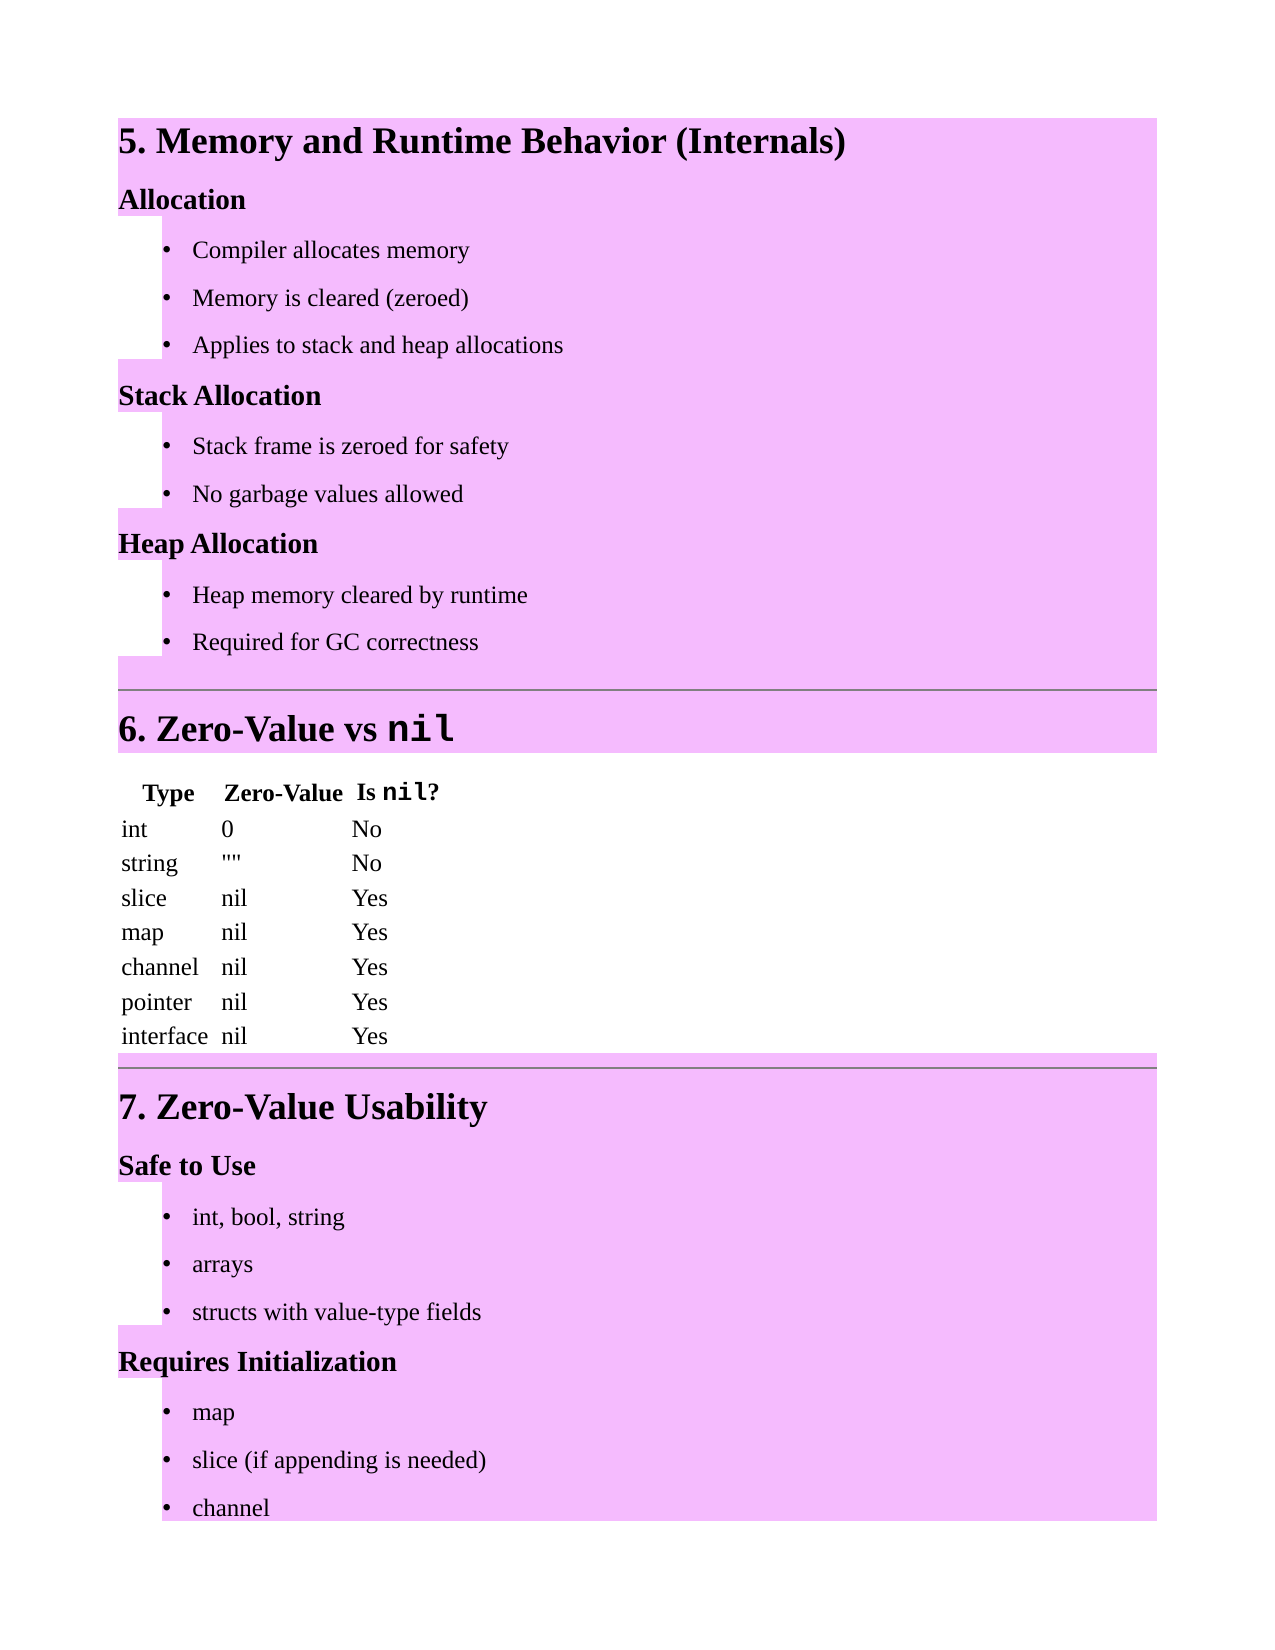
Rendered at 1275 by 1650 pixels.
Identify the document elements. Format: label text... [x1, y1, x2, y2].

list slice (if appending is needed) [162, 1445, 1157, 1474]
table_header Zero-Value [218, 774, 348, 811]
table_cell nil [218, 1018, 348, 1053]
table_cell Yes [349, 915, 447, 949]
table_cell Yes [349, 1018, 447, 1053]
subtitle Stack Allocation [118, 378, 1157, 412]
table_cell Yes [349, 880, 447, 914]
list Stack frame is zeroed for safety [162, 431, 1157, 460]
subtitle 7. Zero-Value Usability [118, 1084, 1157, 1127]
table_cell nil [218, 915, 348, 949]
table_cell string [118, 845, 218, 880]
table_cell channel [118, 949, 218, 984]
list No garbage values allowed [162, 479, 1157, 508]
table_cell 0 [218, 811, 348, 845]
table_cell nil [218, 949, 348, 984]
list int, bool, string [162, 1202, 1157, 1230]
list Required for GC correctness [162, 627, 1157, 656]
list arrays [162, 1249, 1157, 1278]
table_cell slice [118, 880, 218, 914]
table_header Is nil? [349, 774, 447, 811]
subtitle Requires Initialization [118, 1344, 1157, 1378]
list channel [162, 1493, 1157, 1521]
table_cell int [118, 811, 218, 845]
list Heap memory cleared by runtime [162, 580, 1157, 608]
table_cell nil [218, 984, 348, 1018]
table_cell Yes [349, 949, 447, 984]
subtitle 6. Zero-Value vs nil [118, 706, 1157, 753]
subtitle Allocation [118, 182, 1157, 216]
table_cell map [118, 915, 218, 949]
table_cell nil [218, 880, 348, 914]
table_cell No [349, 811, 447, 845]
list map [162, 1397, 1157, 1426]
subtitle Safe to Use [118, 1148, 1157, 1182]
subtitle 5. Memory and Runtime Behavior (Internals) [118, 118, 1157, 161]
list Memory is cleared (zeroed) [162, 283, 1157, 312]
table_cell No [349, 845, 447, 880]
list Compiler allocates memory [162, 235, 1157, 264]
table_cell interface [118, 1018, 218, 1053]
table_cell pointer [118, 984, 218, 1018]
table_cell Yes [349, 984, 447, 1018]
subtitle Heap Allocation [118, 527, 1157, 560]
table_cell "" [218, 845, 348, 880]
list Applies to stack and heap allocations [162, 331, 1157, 359]
table_header Type [118, 774, 218, 811]
list structs with value-type fields [162, 1297, 1157, 1326]
